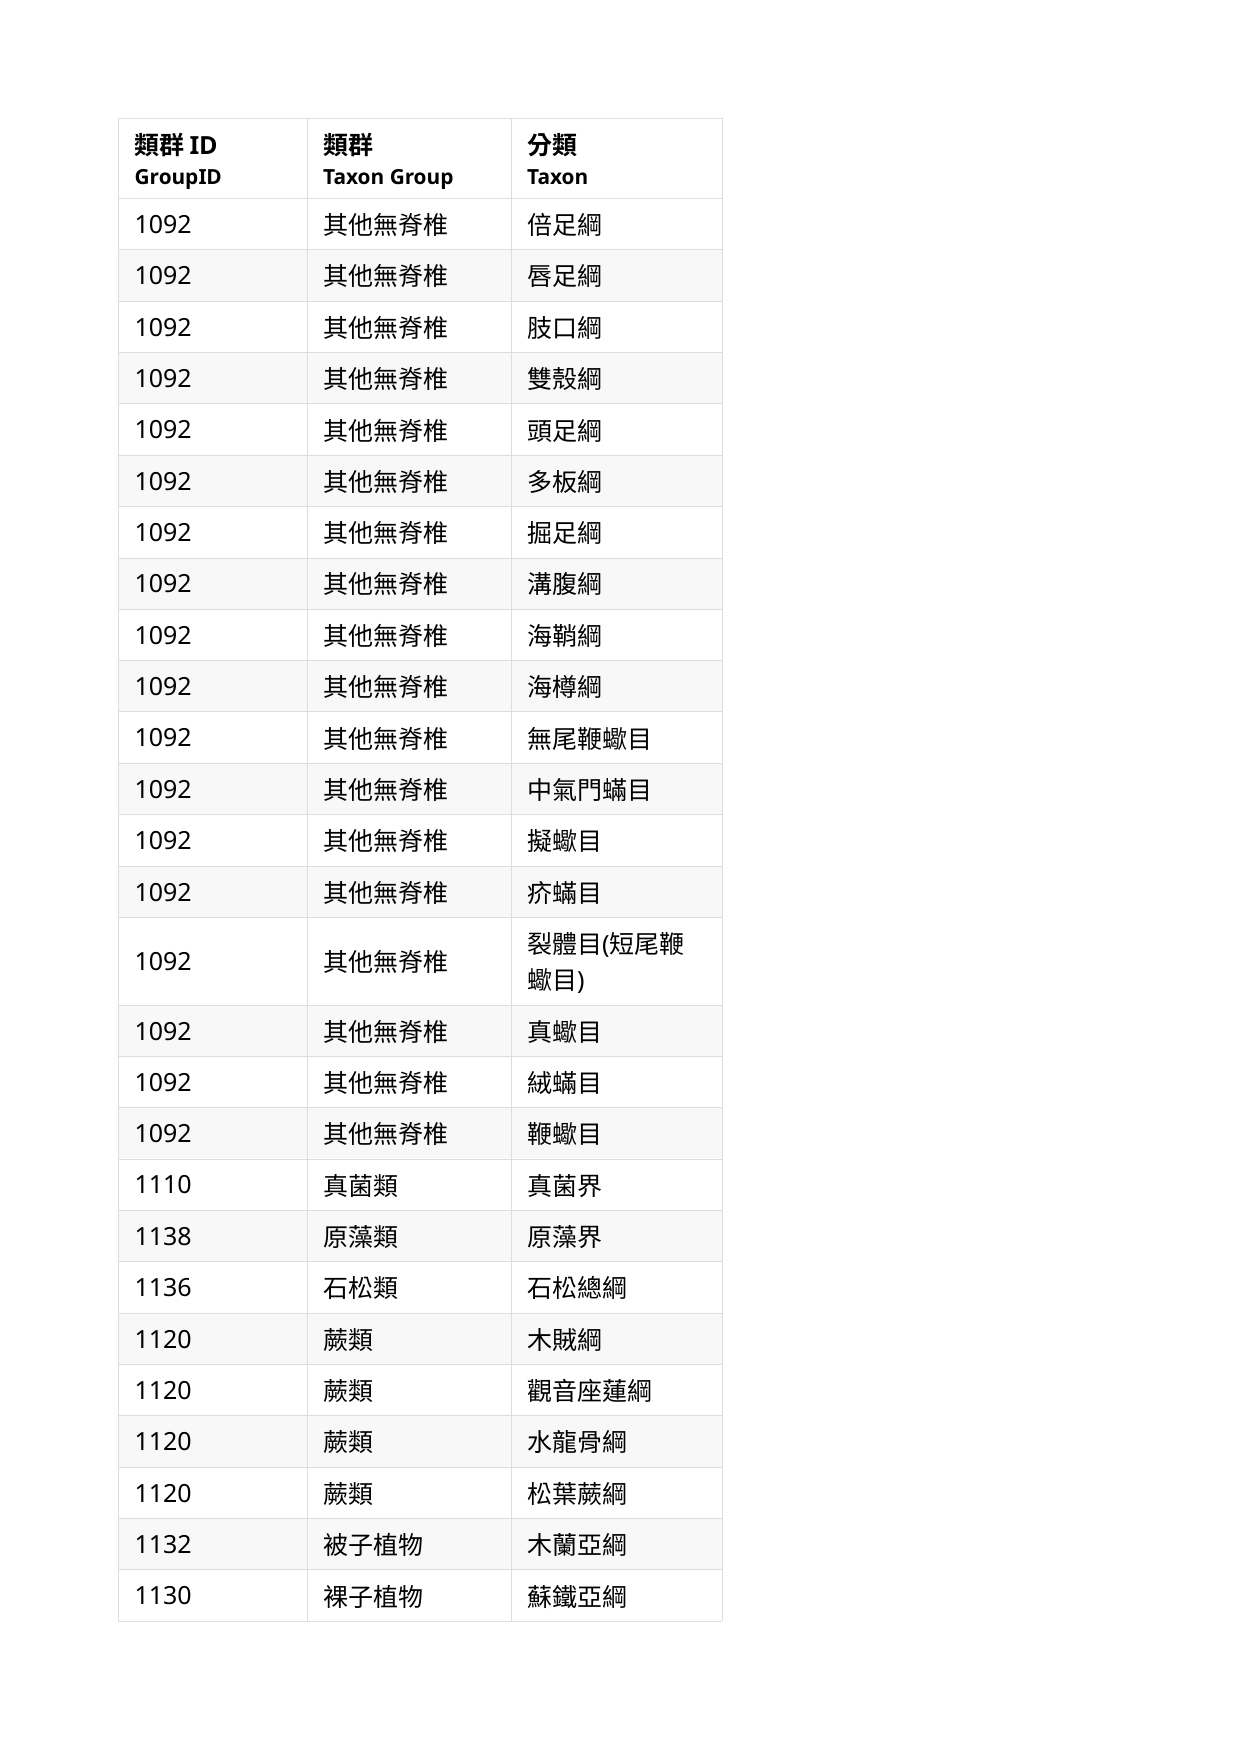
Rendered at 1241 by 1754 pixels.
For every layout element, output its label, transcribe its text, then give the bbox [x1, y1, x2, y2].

table_cell 1092 [119, 199, 307, 249]
table_cell 絨蟎目 [512, 1057, 722, 1107]
table_cell 其他無脊椎 [308, 815, 511, 866]
table_cell 倍足綱 [512, 199, 722, 249]
table_cell 1092 [119, 764, 307, 814]
table_cell 中氣門蟎目 [512, 764, 722, 814]
table_cell 被子植物 [308, 1519, 511, 1569]
table_cell 其他無脊椎 [308, 1108, 511, 1158]
table_cell 1092 [119, 302, 307, 352]
table_cell 溝腹綱 [512, 559, 722, 609]
table_cell 木蘭亞綱 [512, 1519, 722, 1569]
table_cell 蕨類 [308, 1365, 511, 1415]
table_cell 掘足綱 [512, 507, 722, 557]
table_header 類群 Taxon Group [308, 119, 511, 198]
table_cell 1092 [119, 867, 307, 917]
table_cell 1092 [119, 712, 307, 763]
table_cell 裸子植物 [308, 1570, 511, 1621]
table_cell 1092 [119, 353, 307, 403]
table_cell 松葉蕨綱 [512, 1468, 722, 1518]
table_cell 無尾鞭蠍目 [512, 712, 722, 763]
table_cell 1092 [119, 507, 307, 557]
table_cell 1092 [119, 1006, 307, 1056]
table_cell 其他無脊椎 [308, 507, 511, 557]
table_header 分類 Taxon [512, 119, 722, 198]
table_cell 其他無脊椎 [308, 456, 511, 506]
table_cell 其他無脊椎 [308, 1006, 511, 1056]
table_cell 其他無脊椎 [308, 661, 511, 711]
table_cell 石松類 [308, 1262, 511, 1313]
table_cell 真蠍目 [512, 1006, 722, 1056]
table_cell 1092 [119, 1108, 307, 1158]
table_cell 擬蠍目 [512, 815, 722, 866]
table_cell 1136 [119, 1262, 307, 1313]
table_cell 水龍骨綱 [512, 1416, 722, 1467]
table_cell 1092 [119, 250, 307, 301]
table_cell 其他無脊椎 [308, 712, 511, 763]
table_cell 其他無脊椎 [308, 353, 511, 403]
table_cell 其他無脊椎 [308, 199, 511, 249]
table_cell 原藻界 [512, 1211, 722, 1261]
table_cell 肢口綱 [512, 302, 722, 352]
table_cell 1138 [119, 1211, 307, 1261]
table_header 類群ID GroupID [119, 119, 307, 198]
table_cell 蕨類 [308, 1468, 511, 1518]
table_cell 1120 [119, 1416, 307, 1467]
table_cell 木賊綱 [512, 1314, 722, 1364]
table_cell 1120 [119, 1314, 307, 1364]
table_cell 其他無脊椎 [308, 867, 511, 917]
table_cell 其他無脊椎 [308, 250, 511, 301]
table_cell 1130 [119, 1570, 307, 1621]
table_cell 其他無脊椎 [308, 404, 511, 455]
table_cell 海樽綱 [512, 661, 722, 711]
table_cell 原藻類 [308, 1211, 511, 1261]
table_cell 蕨類 [308, 1416, 511, 1467]
table_cell 1092 [119, 661, 307, 711]
table_cell 多板綱 [512, 456, 722, 506]
table_cell 其他無脊椎 [308, 302, 511, 352]
table_cell 頭足綱 [512, 404, 722, 455]
table_cell 1120 [119, 1468, 307, 1518]
table_cell 1092 [119, 918, 307, 1004]
table_cell 1110 [119, 1160, 307, 1210]
table_cell 1092 [119, 1057, 307, 1107]
table_cell 疥蟎目 [512, 867, 722, 917]
table_cell 其他無脊椎 [308, 764, 511, 814]
table_cell 唇足綱 [512, 250, 722, 301]
table_cell 真菌界 [512, 1160, 722, 1210]
table_cell 其他無脊椎 [308, 1057, 511, 1107]
table_cell 1092 [119, 815, 307, 866]
table_cell 蕨類 [308, 1314, 511, 1364]
table_cell 蘇鐵亞綱 [512, 1570, 722, 1621]
table_cell 其他無脊椎 [308, 610, 511, 660]
table_cell 1092 [119, 559, 307, 609]
table_cell 海鞘綱 [512, 610, 722, 660]
table_cell 1092 [119, 610, 307, 660]
table_cell 其他無脊椎 [308, 918, 511, 1004]
table_cell 1092 [119, 456, 307, 506]
table_cell 鞭蠍目 [512, 1108, 722, 1158]
table_cell 1132 [119, 1519, 307, 1569]
table_cell 裂體目(短尾鞭蠍目) [512, 918, 722, 1004]
table_cell 1120 [119, 1365, 307, 1415]
table_cell 真菌類 [308, 1160, 511, 1210]
table_cell 其他無脊椎 [308, 559, 511, 609]
table_cell 石松總綱 [512, 1262, 722, 1313]
table_cell 1092 [119, 404, 307, 455]
table_cell 雙殼綱 [512, 353, 722, 403]
table_cell 觀音座蓮綱 [512, 1365, 722, 1415]
